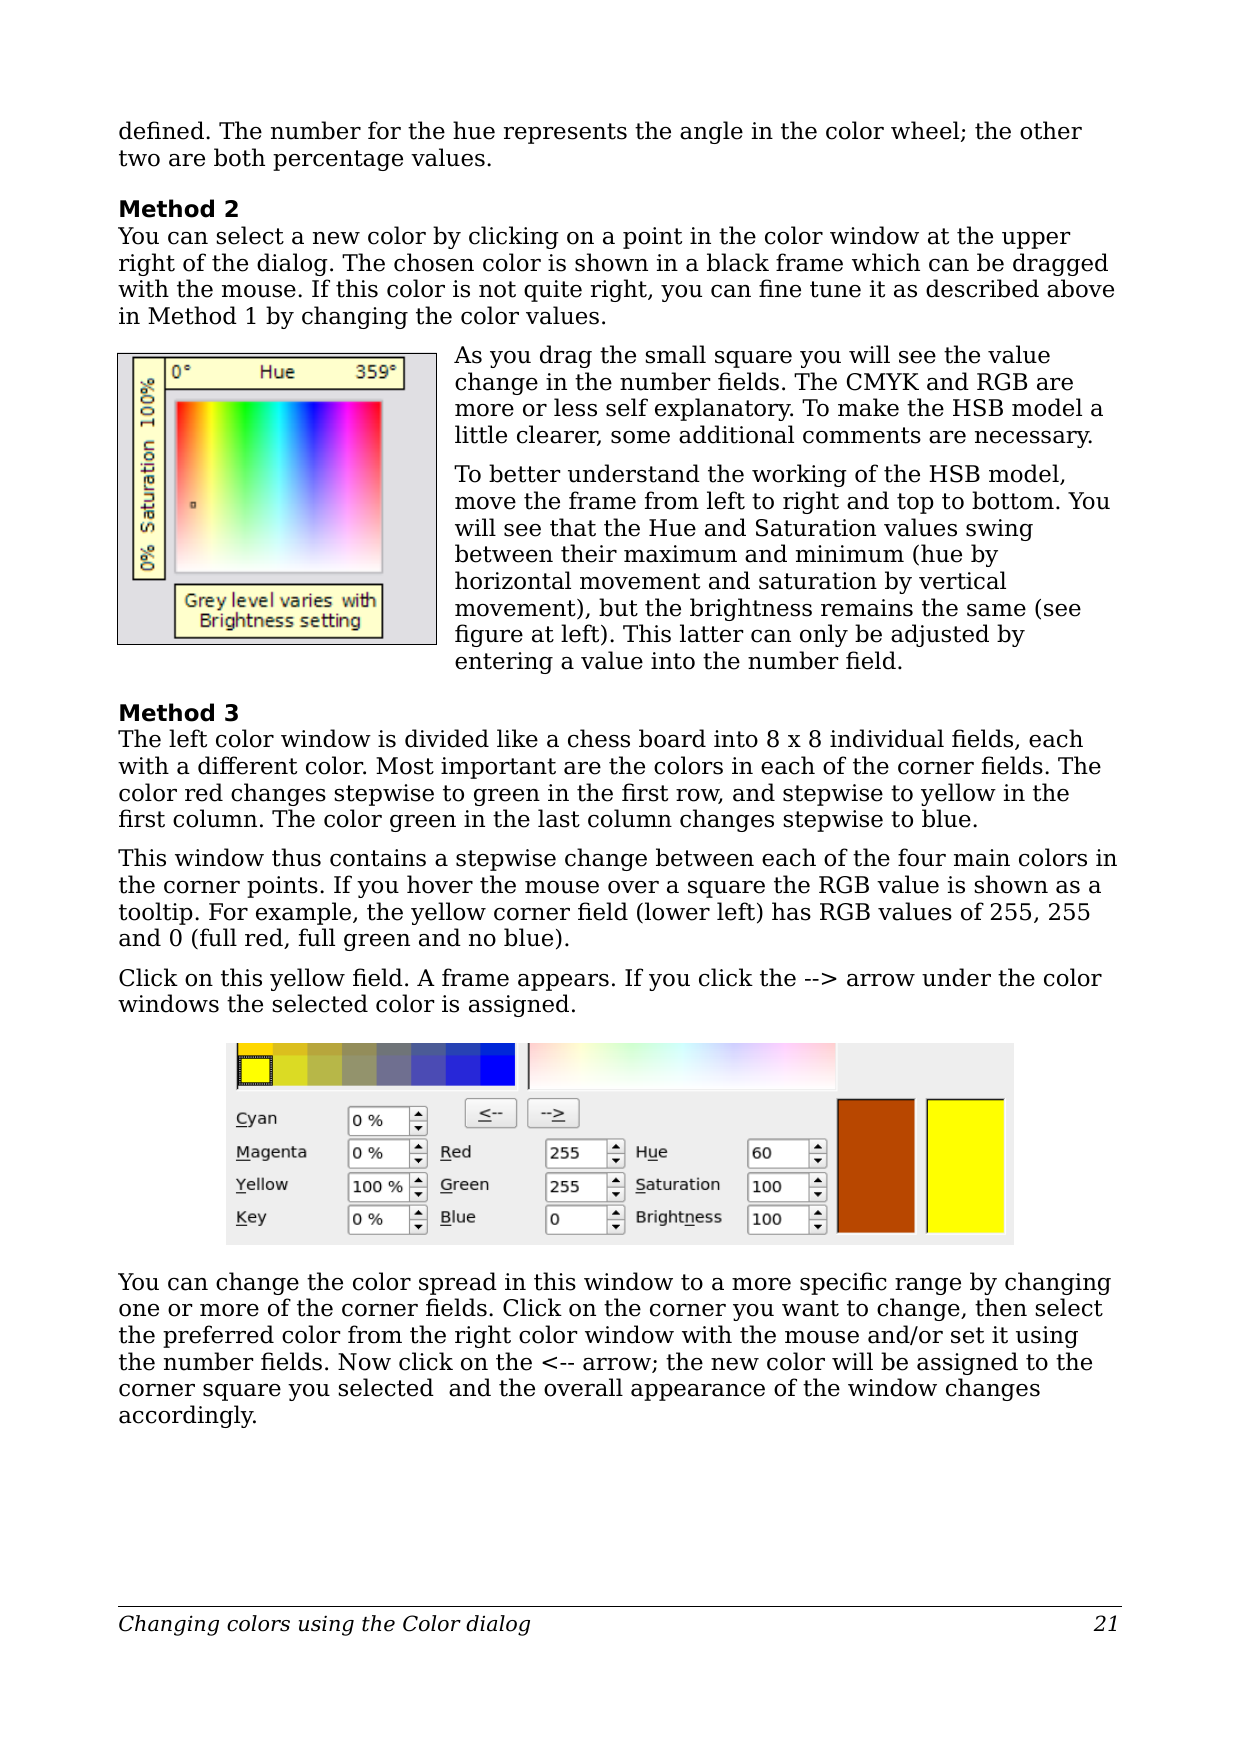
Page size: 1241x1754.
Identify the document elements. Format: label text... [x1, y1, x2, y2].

text Click on this yellow field. A frame appears. If you click the --> arrow under the color windows the selected color is assigned. [118, 965, 1122, 1018]
picture [226, 1043, 1014, 1245]
text To better understand the working of the HSB model, move the frame from left to right and top to bottom. You will see that the Hue and Saturation values swing between their maximum and minimum (hue by horizontal movement and saturation by vertical movement), but the brightness remains the same (see figure at left). This latter can only be adjusted by entering a value into the number field. [118, 461, 1122, 675]
text You can select a new color by clicking on a point in the color window at the upper right of the dialog. The chosen color is shown in a black frame which can be dragged with the mouse. If this color is not quite right, you can fine tune it as described above in Method 1 by changing the color values. [118, 223, 1122, 330]
text As you drag the small square you will see the value change in the number fields. The CMYK and RGB are more or less self explanatory. To make the HSB model a little clearer, some additional comments are necessary. [118, 342, 1122, 449]
text defined. The number for the hue represents the angle in the color wheel; the other two are both percentage values. [118, 118, 1122, 171]
text You can change the color spread in this window to a more specific range by changing one or more of the corner fields. Click on the corner you want to change, then select the preferred color from the right color window with the mouse and/or set it using the number fields. Now click on the <-- arrow; the new color will be assigned to the corner square you selected and the overall appearance of the window changes accordingly. [118, 1269, 1122, 1429]
picture [118, 354, 436, 644]
list Method 3 [118, 700, 1122, 726]
text The left color window is divided like a chess board into 8 x 8 individual fields, each with a different color. Most important are the colors in each of the corner fields. The color red changes stepwise to green in the first row, and stepwise to yellow in the first column. The color green in the last column changes stepwise to blue. [118, 726, 1122, 833]
list Method 2 [118, 196, 1122, 223]
text This window thus contains a stepwise change between each of the four main colors in the corner points. If you hover the mouse over a square the RGB value is shown as a tooltip. For example, the yellow corner field (lower left) has RGB values of 255, 255 and 0 (full red, full green and no blue). [118, 846, 1122, 952]
